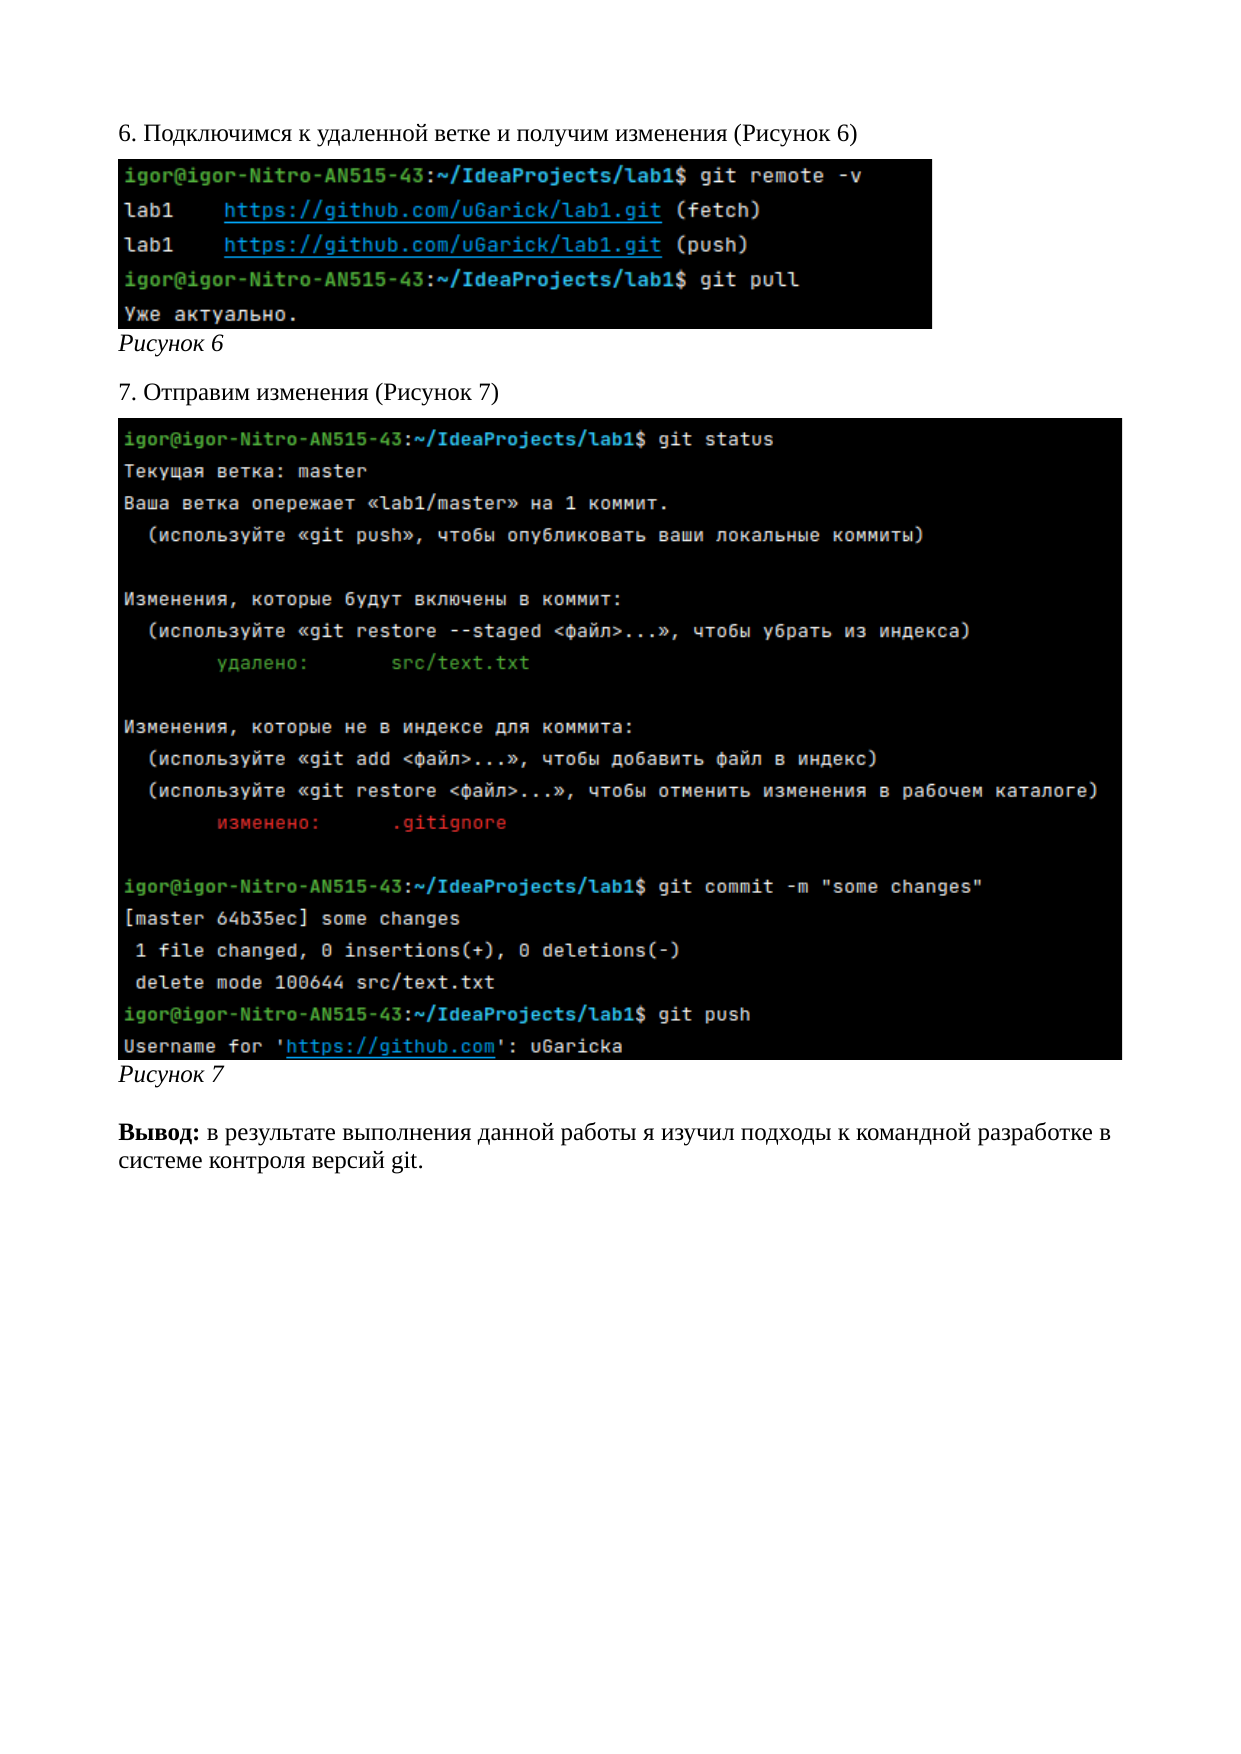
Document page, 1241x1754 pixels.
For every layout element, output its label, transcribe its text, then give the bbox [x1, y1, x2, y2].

picture [118, 418, 1123, 1060]
text Рисунок 7 [118, 1060, 1122, 1088]
text 7. Отправим изменения (Рисунок 7) [118, 377, 1122, 406]
picture [118, 159, 933, 329]
text Рисунок 6 [118, 329, 932, 357]
text Вывод: в результате выполнения данной работы я изучил подходы к командной разработке в системе контроля версий git. [118, 1117, 1122, 1174]
text 6. Подключимся к удаленной ветке и получим изменения (Рисунок 6) [118, 118, 1122, 147]
